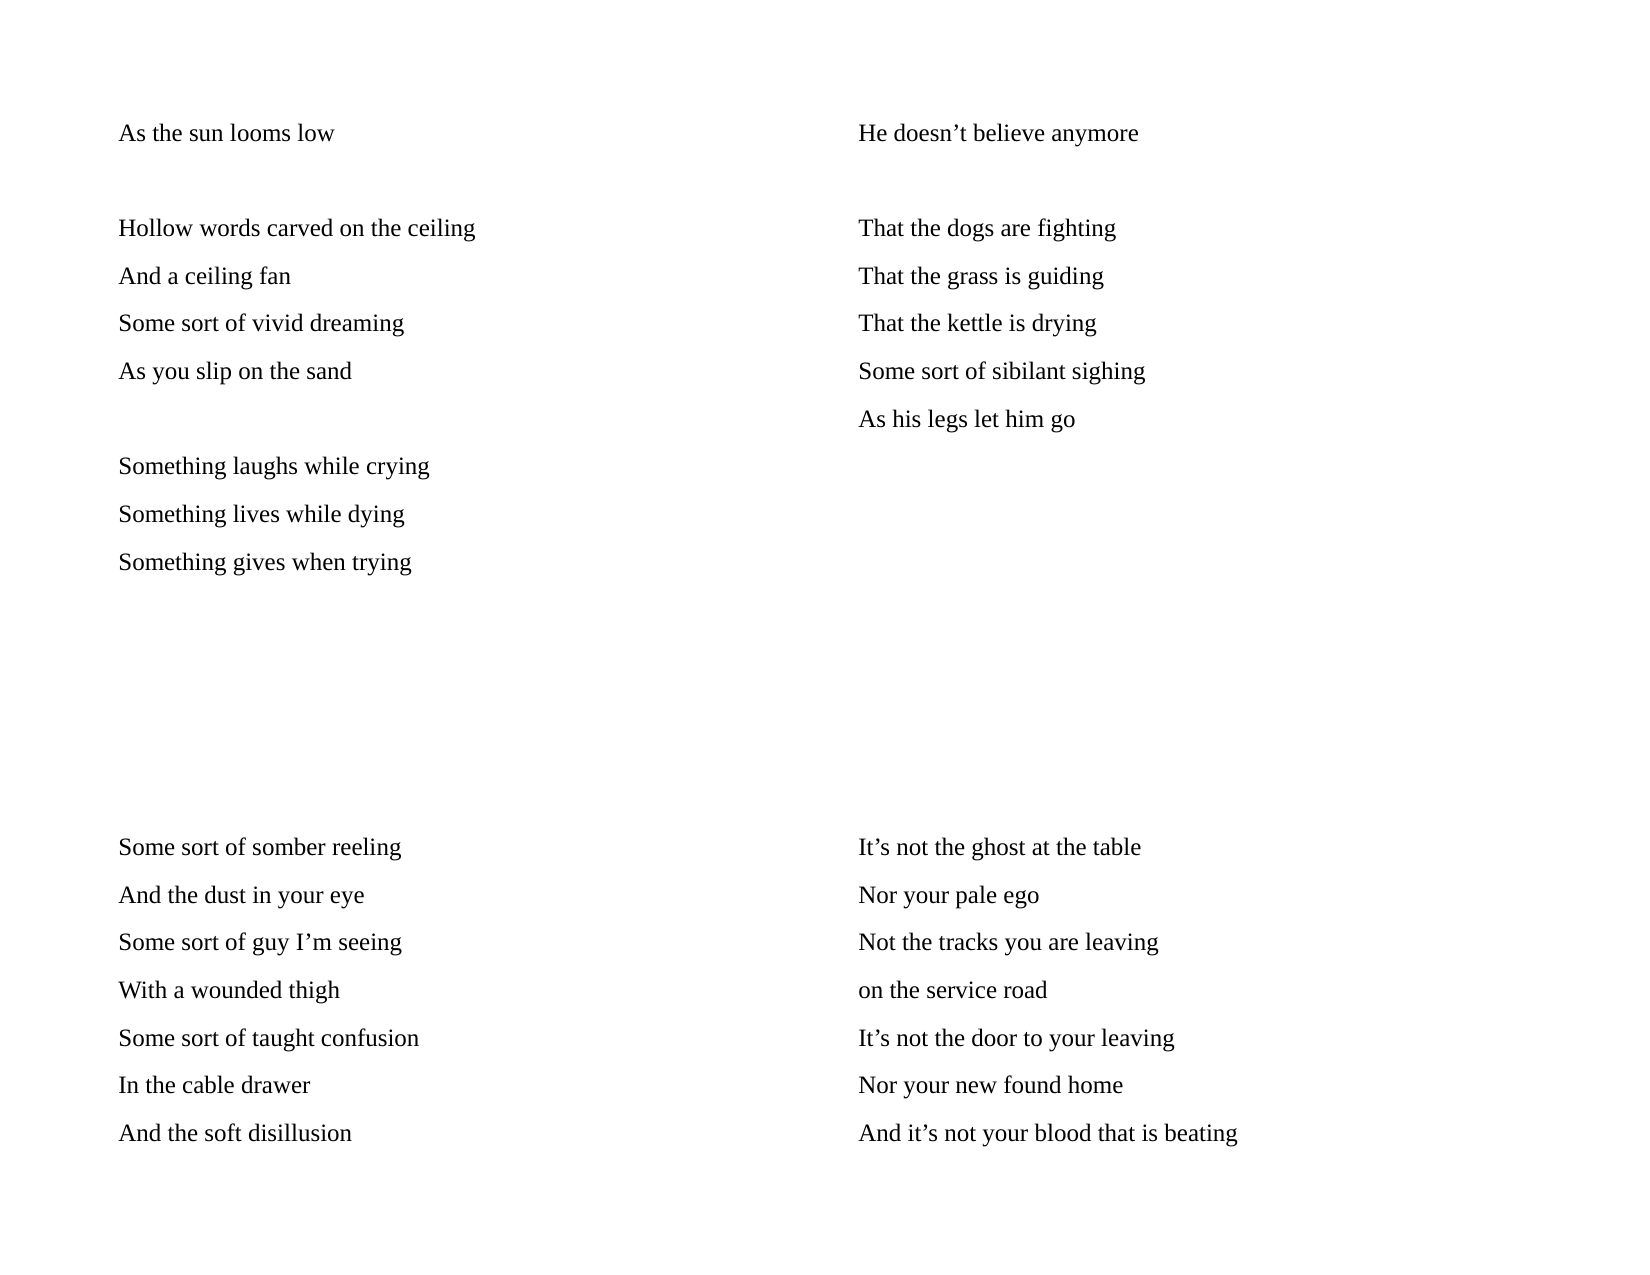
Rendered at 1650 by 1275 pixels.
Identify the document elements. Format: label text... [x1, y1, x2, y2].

text That the kettle is drying [858, 308, 1532, 337]
text Something gives when trying [118, 547, 792, 575]
text Some sort of guy I’m seeing [118, 927, 792, 956]
text Something laughs while crying [118, 451, 792, 480]
text on the service road [858, 975, 1532, 1004]
text As his legs let him go [858, 404, 1532, 432]
text Hollow words carved on the ceiling [118, 213, 792, 242]
text As you slip on the sand [118, 356, 792, 385]
text Some sort of somber reeling [118, 832, 792, 861]
text Some sort of sibilant sighing [858, 356, 1532, 385]
text And the soft disillusion [118, 1118, 792, 1147]
text In the cable drawer [118, 1070, 792, 1099]
text And a ceiling fan [118, 261, 792, 290]
text And it’s not your blood that is beating [858, 1118, 1532, 1147]
text Some sort of taught confusion [118, 1023, 792, 1051]
text With a wounded thigh [118, 975, 792, 1004]
text That the dogs are fighting [858, 213, 1532, 242]
text Nor your pale ego [858, 880, 1532, 908]
text Not the tracks you are leaving [858, 927, 1532, 956]
text Nor your new found home [858, 1070, 1532, 1099]
text It’s not the door to your leaving [858, 1023, 1532, 1051]
text And the dust in your eye [118, 880, 792, 908]
text It’s not the ghost at the table [858, 832, 1532, 861]
text That the grass is guiding [858, 261, 1532, 290]
text Some sort of vivid dreaming [118, 308, 792, 337]
text He doesn’t believe anymore [858, 118, 1532, 147]
text As the sun looms low [118, 118, 792, 147]
text Something lives while dying [118, 499, 792, 528]
